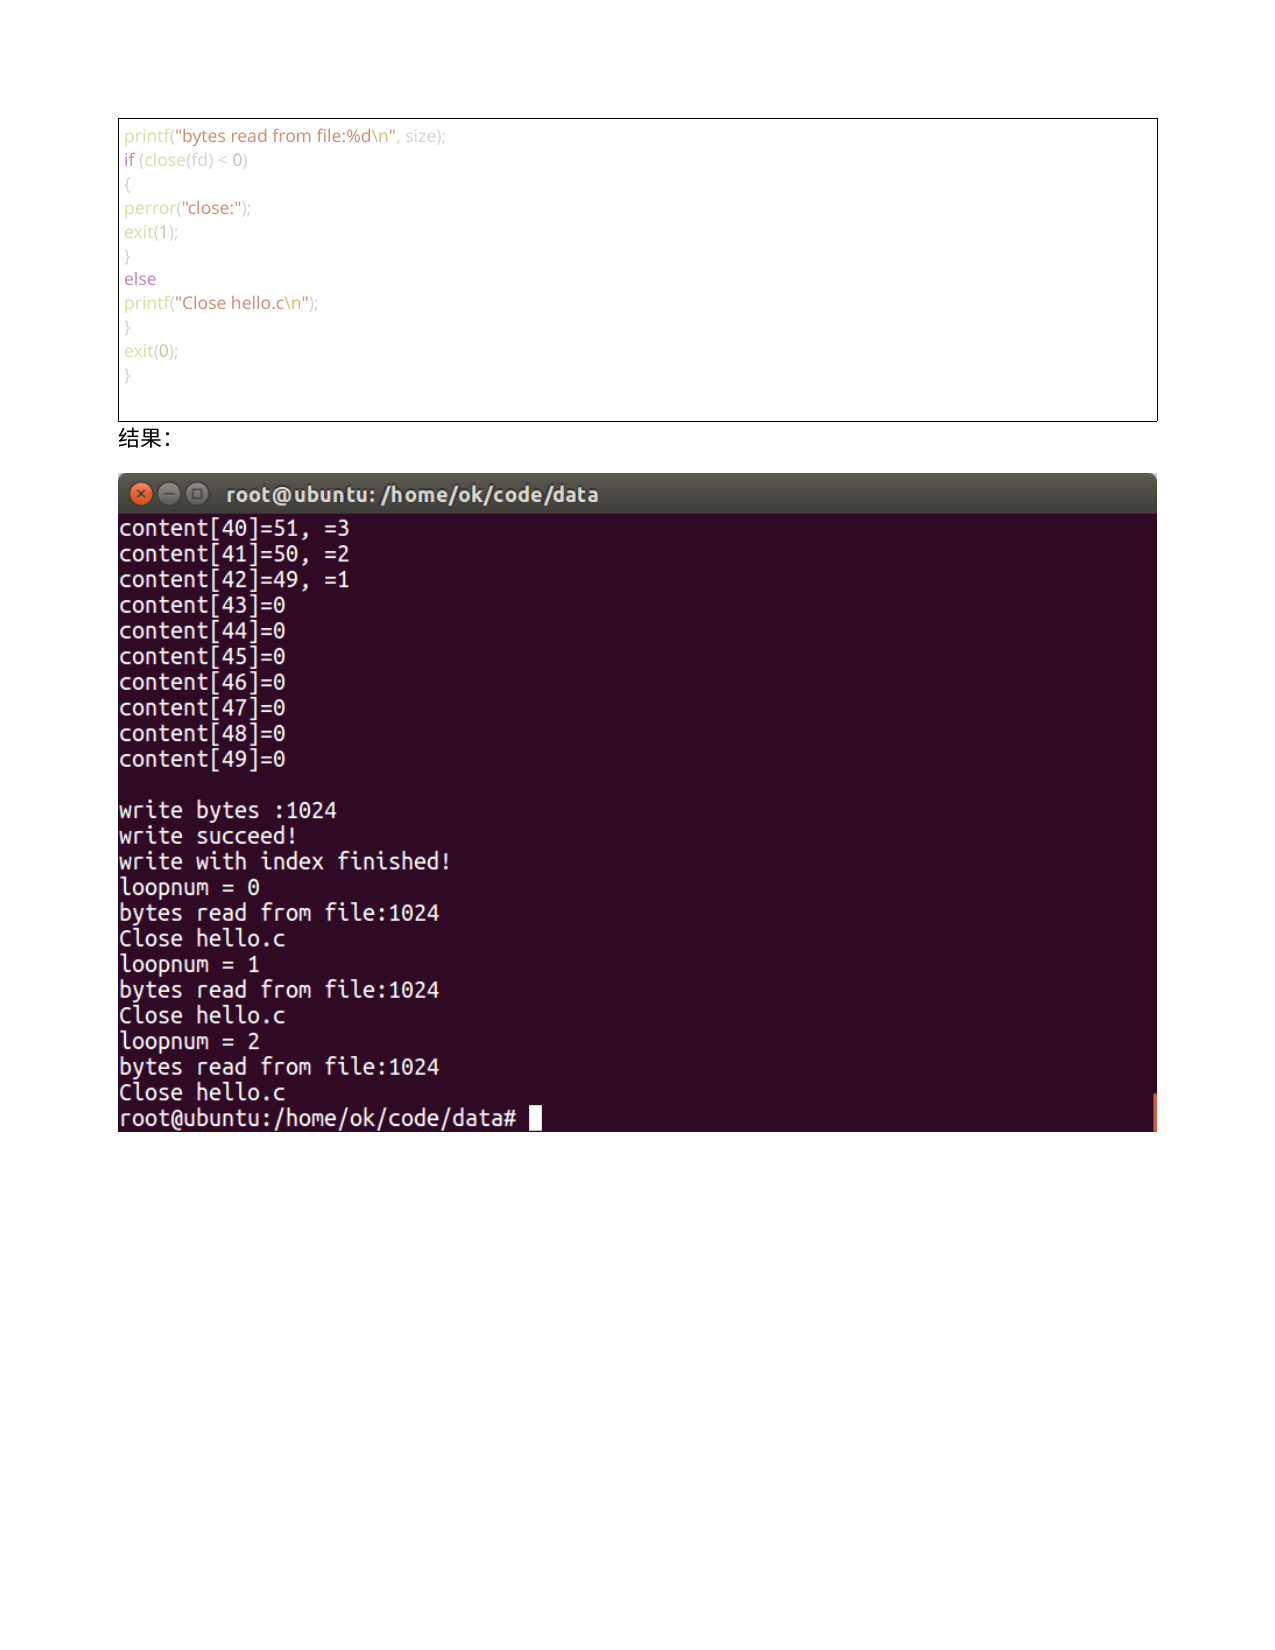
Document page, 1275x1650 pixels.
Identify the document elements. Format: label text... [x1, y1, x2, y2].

picture [118, 473, 1157, 1132]
table_header printf("bytes read from file:%d\n", size); if (close(fd) < 0) { perror("close:"); exit(1); } else printf("Close hello.c\n"); } exit(0); } [119, 119, 1157, 421]
text 结果： [118, 422, 1157, 453]
